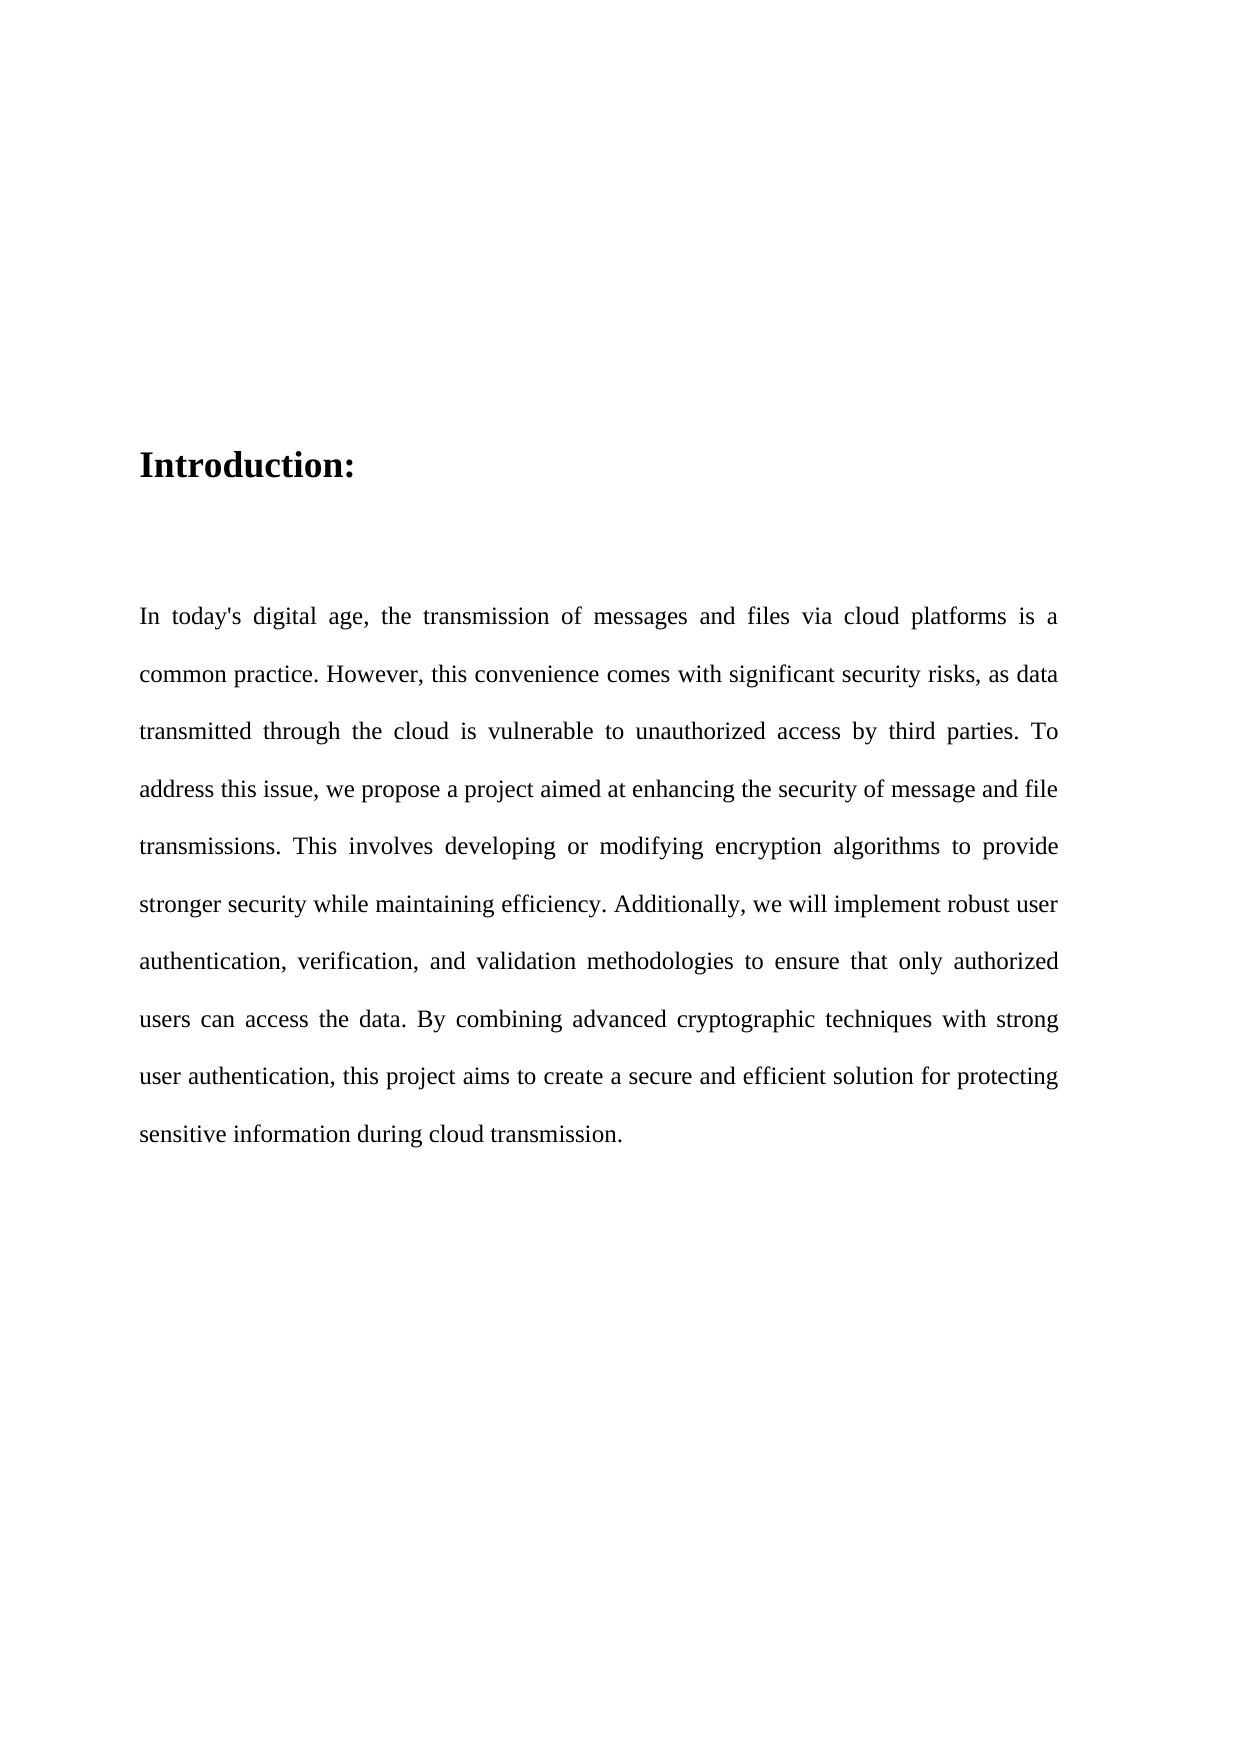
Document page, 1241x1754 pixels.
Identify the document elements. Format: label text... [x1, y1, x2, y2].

subtitle Introduction: [139, 442, 1059, 486]
text In today's digital age, the transmission of messages and files via cloud platforms is a common practice. However, this convenience comes with significant security risks, as data transmitted through the cloud is vulnerable to unauthorized access by third parties. To address this issue, we propose a project aimed at enhancing the security of message and file transmissions. This involves developing or modifying encryption algorithms to provide stronger security while maintaining efficiency. Additionally, we will implement robust user authentication, verification, and validation methodologies to ensure that only authorized users can access the data. By combining advanced cryptographic techniques with strong user authentication, this project aims to create a secure and efficient solution for protecting sensitive information during cloud transmission. [139, 601, 1059, 1148]
